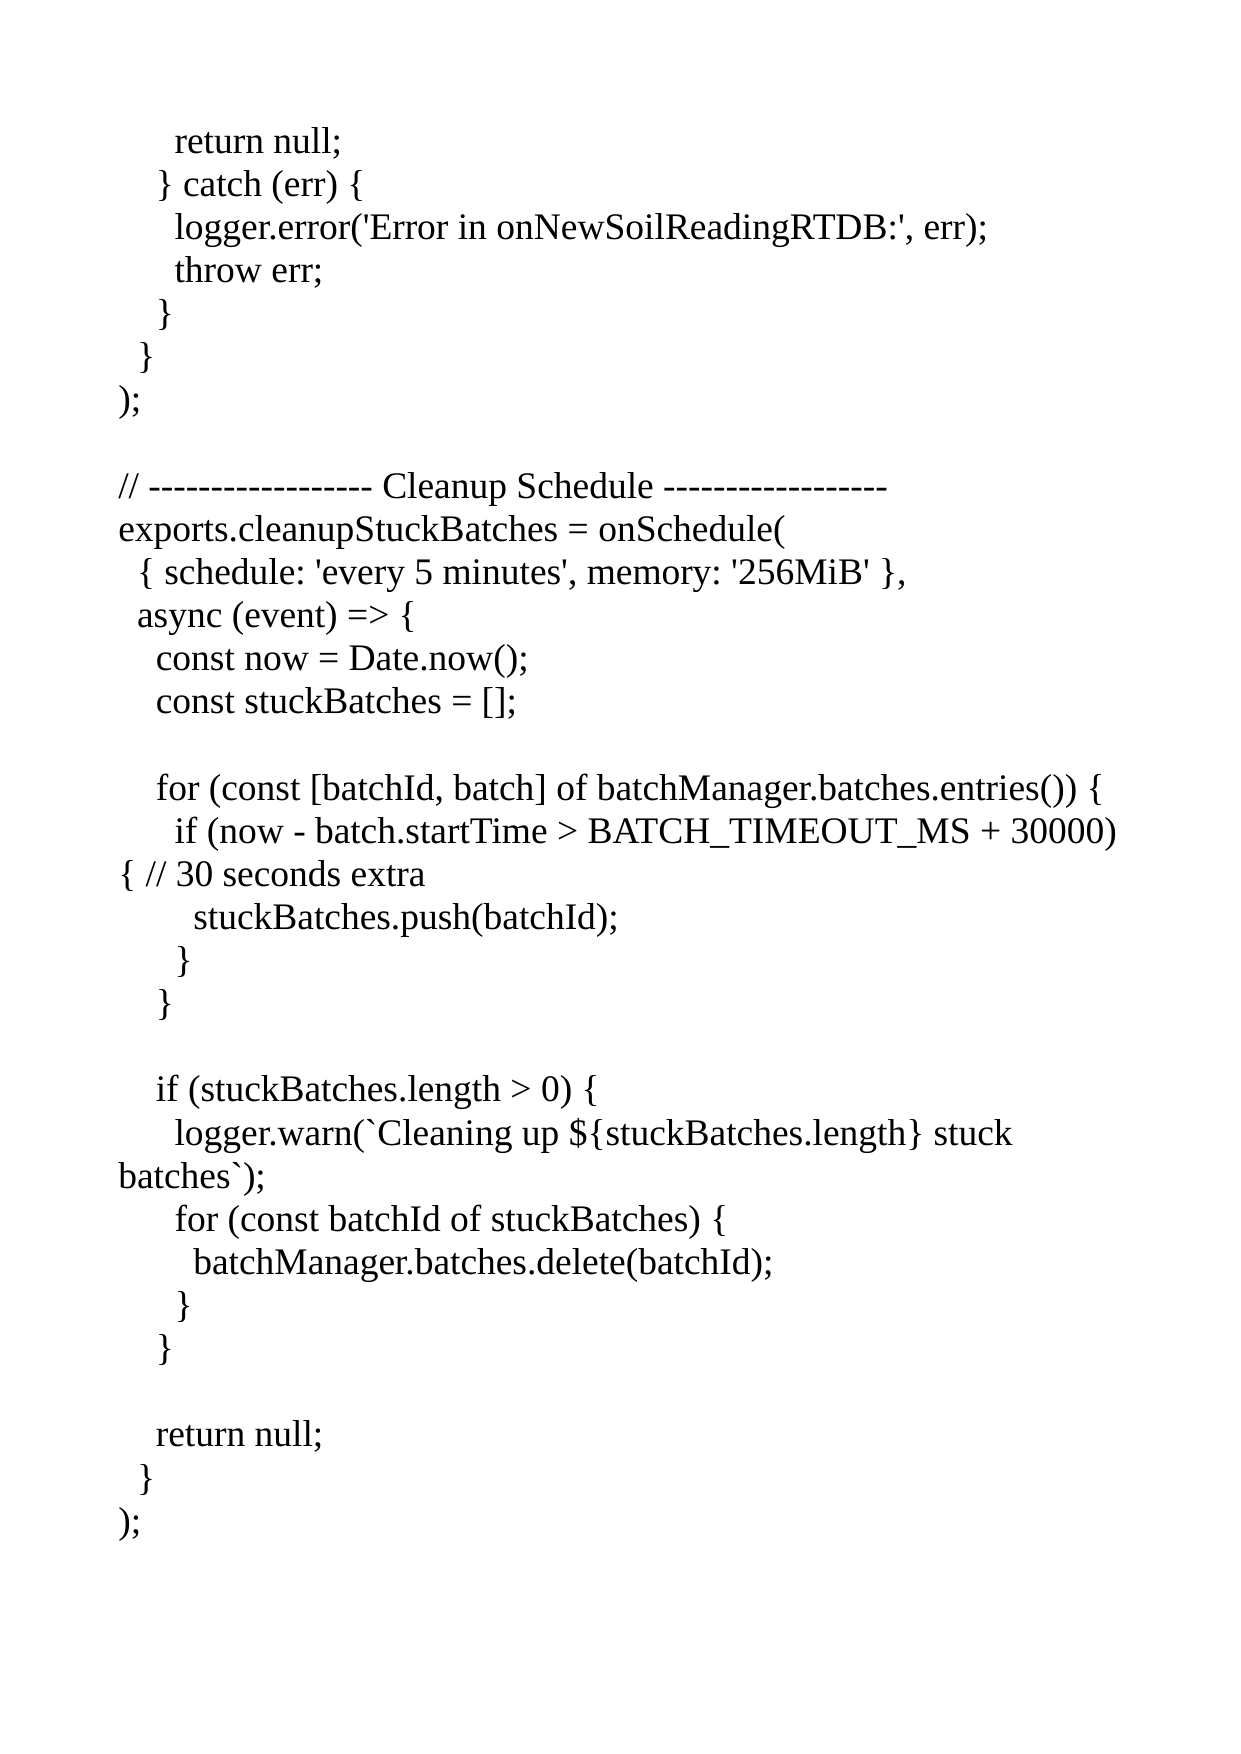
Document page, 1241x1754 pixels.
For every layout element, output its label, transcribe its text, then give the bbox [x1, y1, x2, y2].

text logger.warn(`Cleaning up ${stuckBatches.length} stuck batches`); [118, 1110, 1122, 1196]
text return null; [118, 118, 1122, 161]
text const stuckBatches = []; [118, 679, 1122, 722]
text } [118, 937, 1122, 981]
text async (event) => { [118, 592, 1122, 636]
text } catch (err) { [118, 161, 1122, 204]
text } [118, 1282, 1122, 1326]
text if (stuckBatches.length > 0) { [118, 1067, 1122, 1110]
text } [118, 1455, 1122, 1498]
text const now = Date.now(); [118, 636, 1122, 679]
text batchManager.batches.delete(batchId); [118, 1239, 1122, 1282]
text for (const batchId of stuckBatches) { [118, 1196, 1122, 1239]
text } [118, 334, 1122, 377]
text ); [118, 1498, 1122, 1541]
text { schedule: 'every 5 minutes', memory: '256MiB' }, [118, 549, 1122, 592]
text return null; [118, 1412, 1122, 1455]
text stuckBatches.push(batchId); [118, 894, 1122, 937]
text // ------------------ Cleanup Schedule ------------------ [118, 463, 1122, 506]
text for (const [batchId, batch] of batchManager.batches.entries()) { [118, 765, 1122, 808]
text exports.cleanupStuckBatches = onSchedule( [118, 506, 1122, 549]
text if (now - batch.startTime > BATCH_TIMEOUT_MS + 30000) { // 30 seconds extra [118, 808, 1122, 894]
text } [118, 981, 1122, 1024]
text } [118, 1326, 1122, 1369]
text ); [118, 377, 1122, 420]
text logger.error('Error in onNewSoilReadingRTDB:', err); [118, 204, 1122, 247]
text } [118, 291, 1122, 334]
text throw err; [118, 247, 1122, 291]
